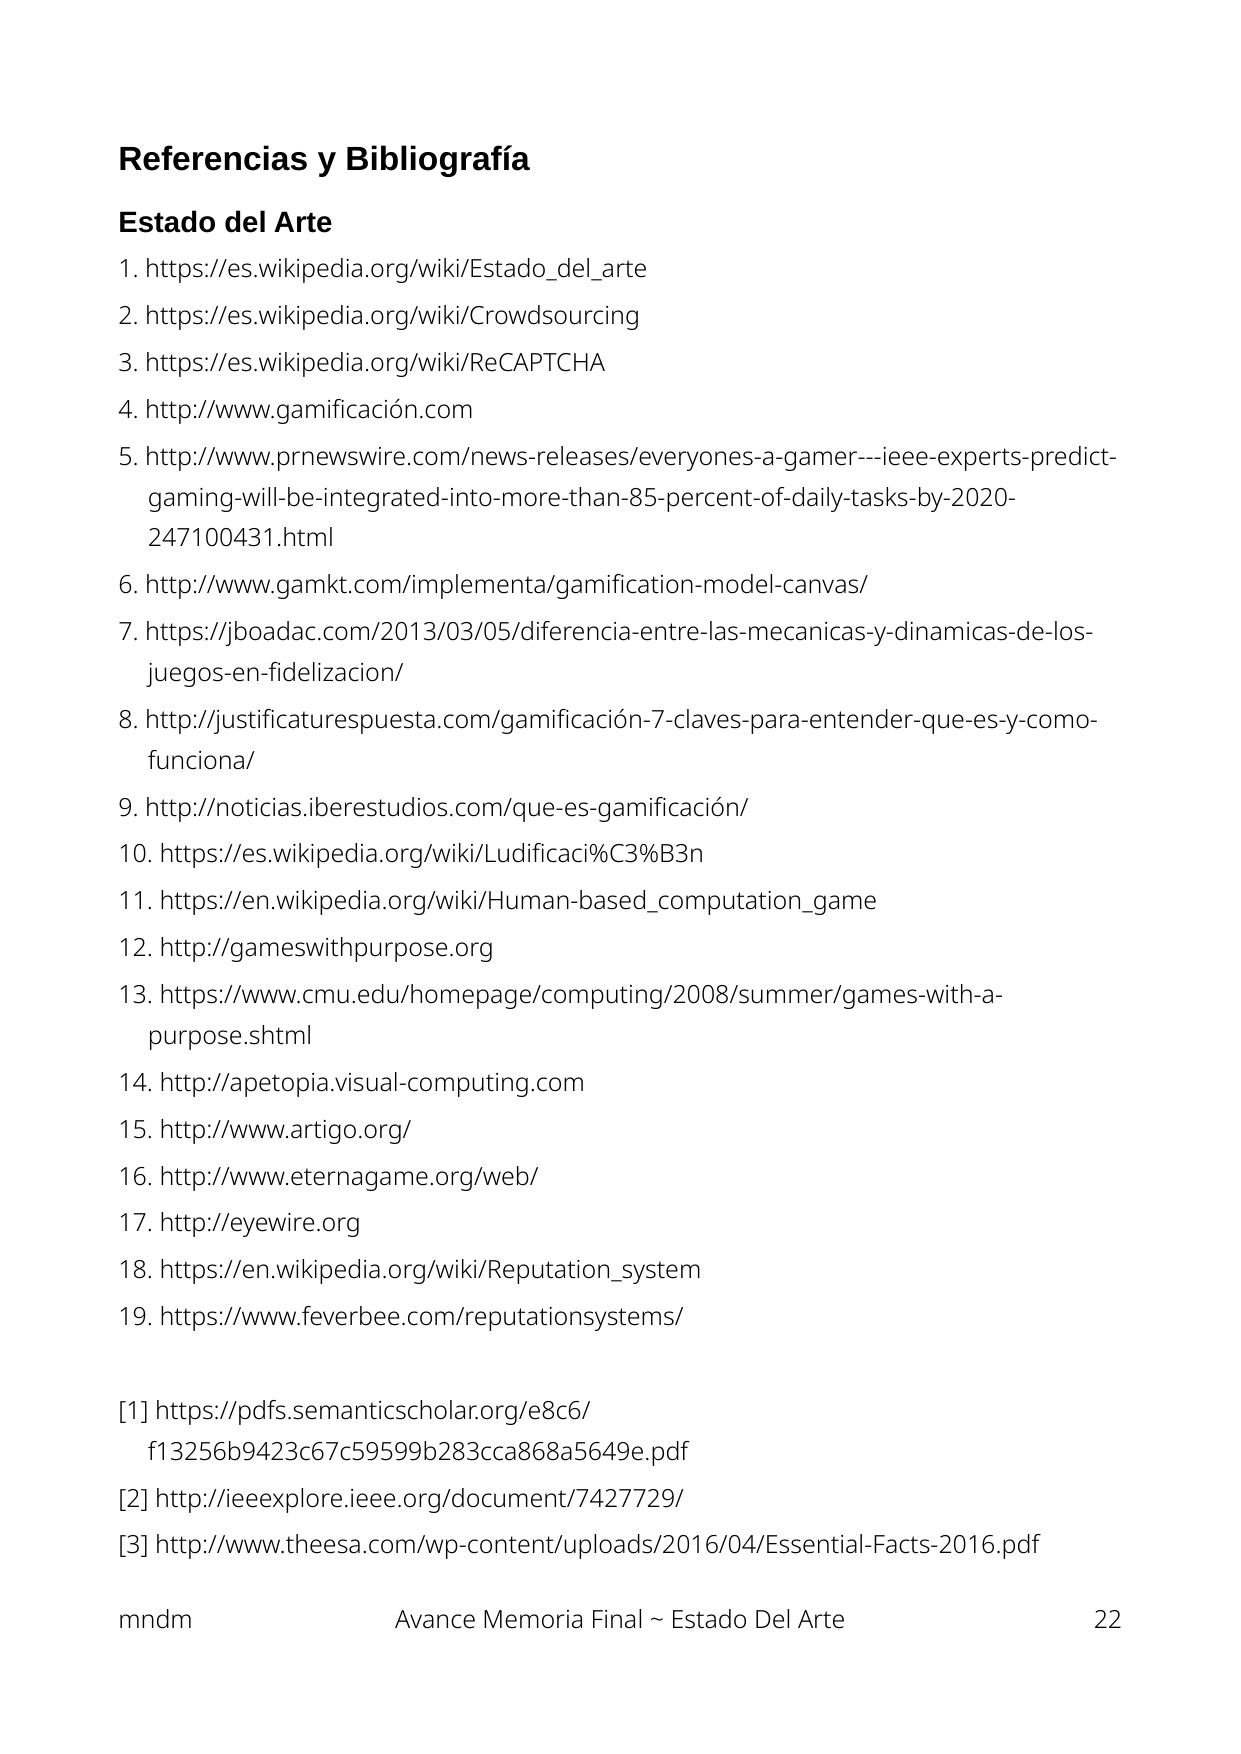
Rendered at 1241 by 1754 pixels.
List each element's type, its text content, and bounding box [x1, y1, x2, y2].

list http://www.eternagame.org/web/ [118, 1158, 1122, 1192]
list http://www.gamkt.com/implementa/gamification-model-canvas/ [118, 567, 1122, 601]
subtitle Referencias y Bibliografía [118, 139, 1122, 178]
list http://ieeexplore.ieee.org/document/7427729/ [118, 1480, 1122, 1514]
list https://es.wikipedia.org/wiki/ReCAPTCHA [118, 345, 1122, 379]
list https://en.wikipedia.org/wiki/Reputation_system [118, 1252, 1122, 1286]
list http://www.gamificación.com [118, 392, 1122, 426]
subtitle Estado del Arte [118, 205, 1122, 238]
list https://jboadac.com/2013/03/05/diferencia-entre-las-mecanicas-y-dinamicas-de-los-juegos-en-fidelizacion/ [118, 614, 1122, 689]
list http://www.theesa.com/wp-content/uploads/2016/04/Essential-Facts-2016.pdf [118, 1527, 1122, 1561]
list https://www.cmu.edu/homepage/computing/2008/summer/games-with-a-purpose.shtml [118, 977, 1122, 1052]
list https://pdfs.semanticscholar.org/e8c6/f13256b9423c67c59599b283cca868a5649e.pdf [118, 1393, 1122, 1467]
list https://en.wikipedia.org/wiki/Human-based_computation_game [118, 883, 1122, 917]
list http://www.artigo.org/ [118, 1111, 1122, 1145]
list http://justificaturespuesta.com/gamificación-7-claves-para-entender-que-es-y-como-funciona/ [118, 702, 1122, 776]
list https://es.wikipedia.org/wiki/Estado_del_arte [118, 251, 1122, 285]
list http://gameswithpurpose.org [118, 930, 1122, 964]
list https://es.wikipedia.org/wiki/Ludificaci%C3%B3n [118, 836, 1122, 870]
list http://eyewire.org [118, 1205, 1122, 1239]
list http://apetopia.visual-computing.com [118, 1064, 1122, 1098]
list http://www.prnewswire.com/news-releases/everyones-a-gamer---ieee-experts-predict-gaming-will-be-integrated-into-more-than-85-percent-of-daily-tasks-by-2020-247100431.html [118, 438, 1122, 554]
list http://noticias.iberestudios.com/que-es-gamificación/ [118, 789, 1122, 823]
list https://es.wikipedia.org/wiki/Crowdsourcing [118, 298, 1122, 332]
list https://www.feverbee.com/reputationsystems/ [118, 1299, 1122, 1333]
